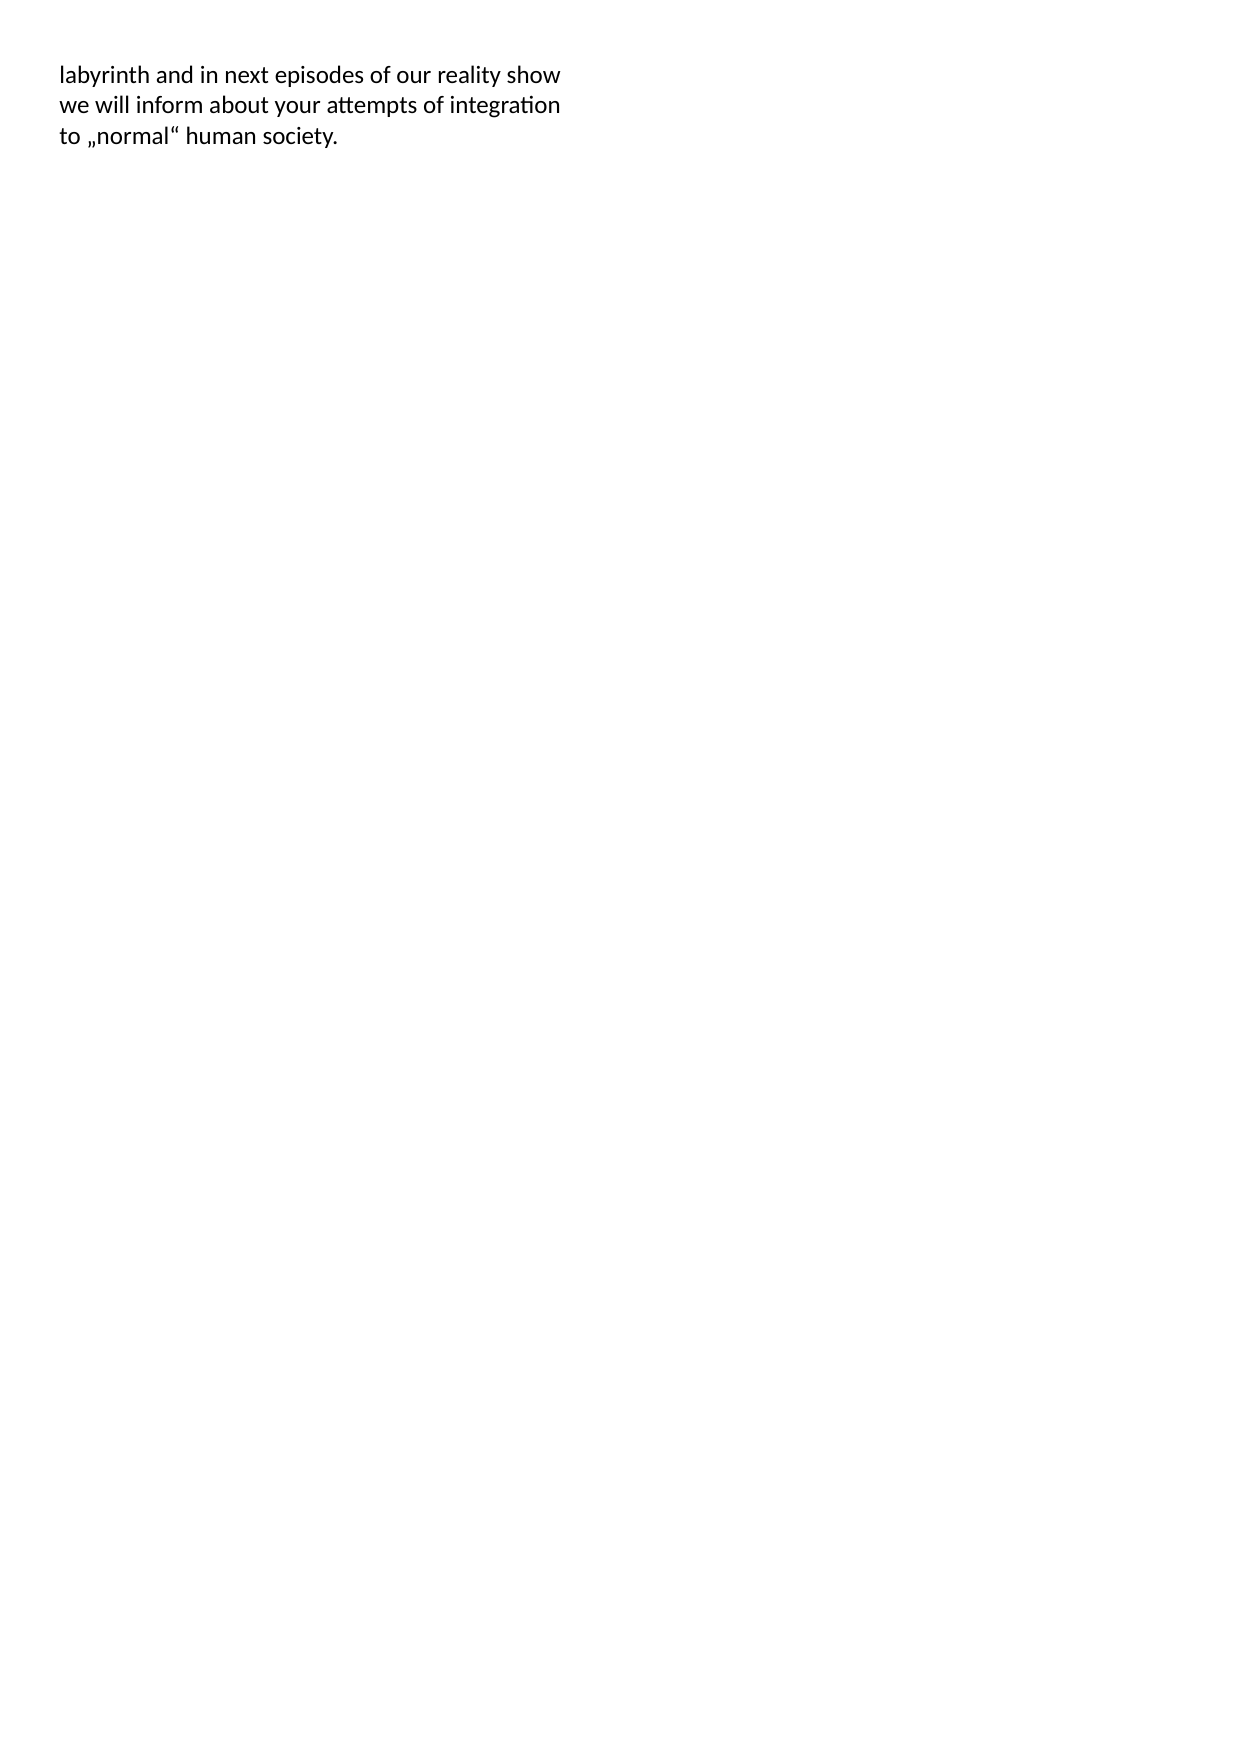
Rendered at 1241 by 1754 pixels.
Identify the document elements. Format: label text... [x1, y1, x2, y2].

text labyrinth and in next episodes of our reality show we will inform about your attempts of integration to „normal“ human society. [59, 59, 561, 151]
